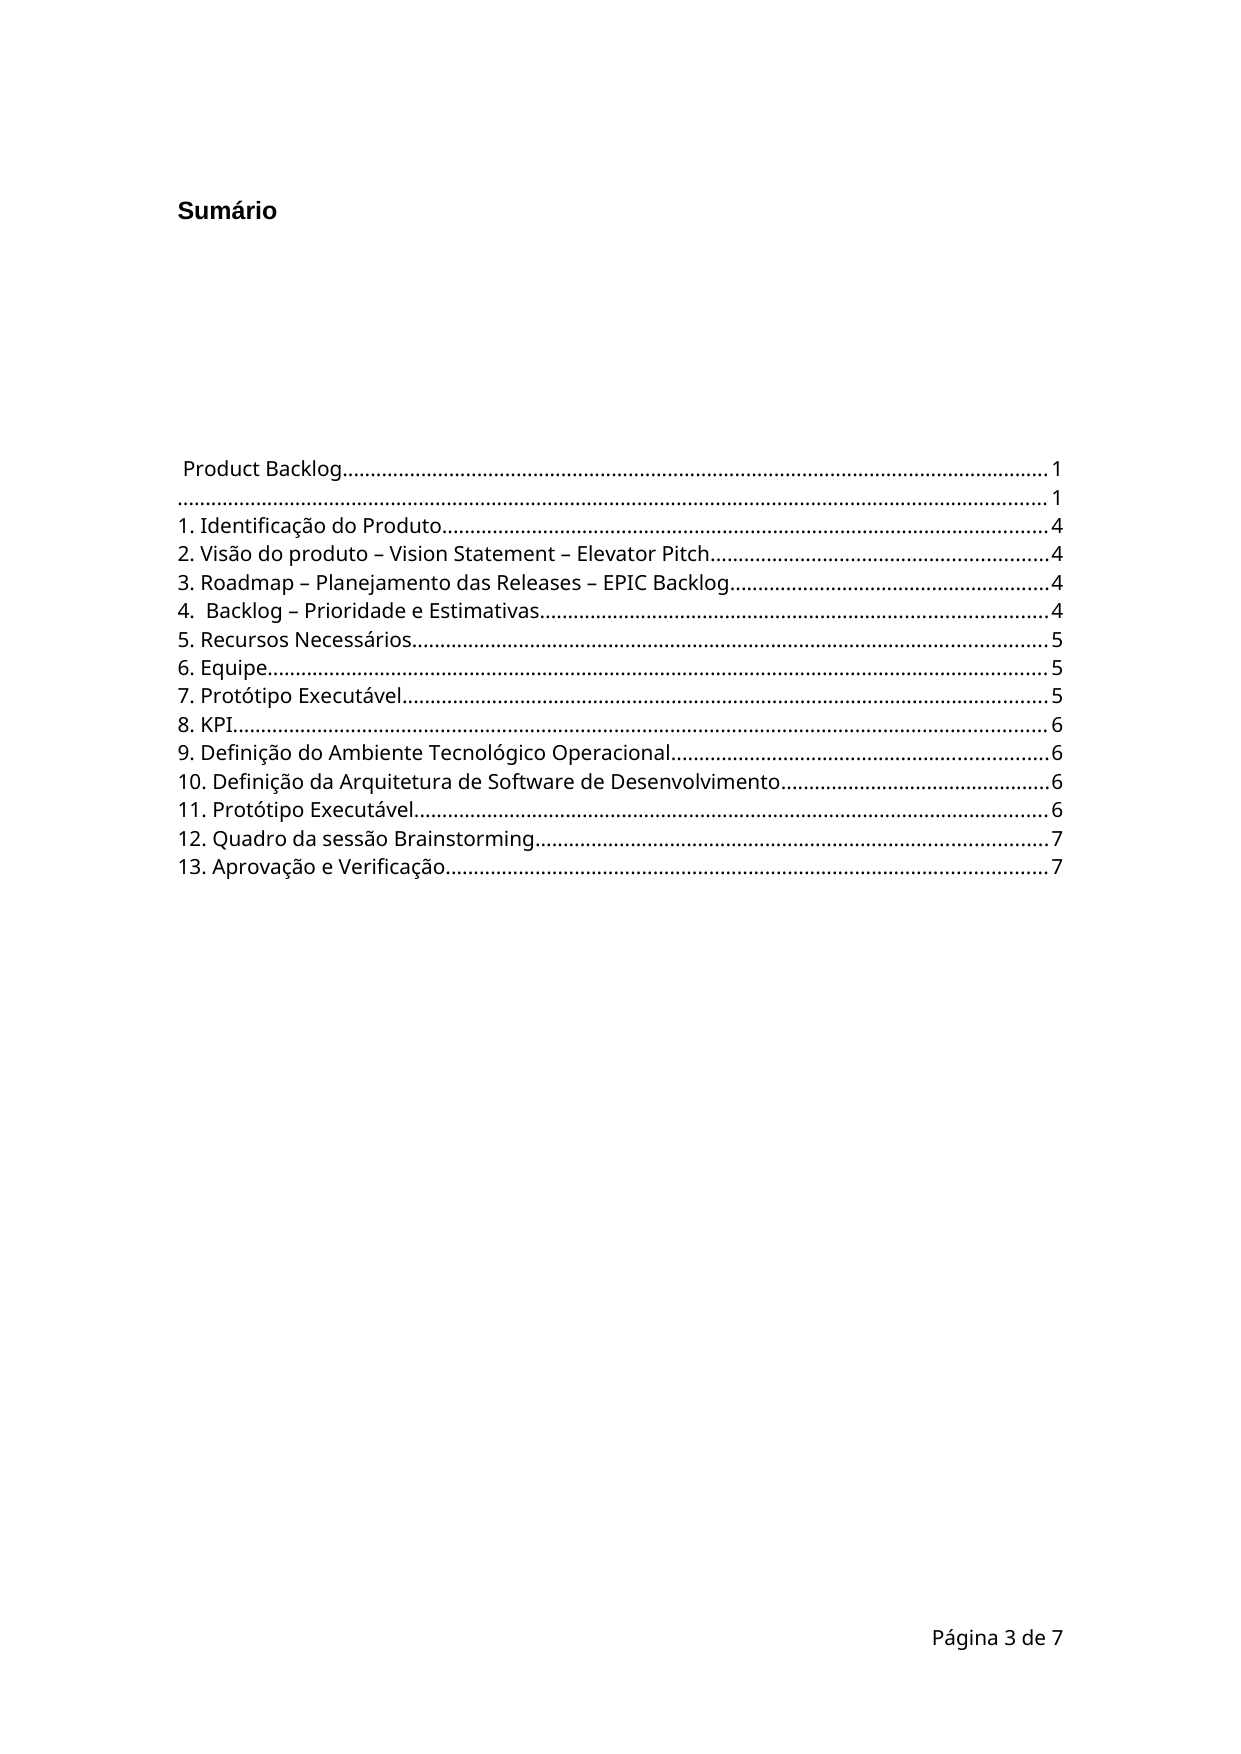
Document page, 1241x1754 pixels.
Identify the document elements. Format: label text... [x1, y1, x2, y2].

text 10. Definição da Arquitetura de Software de Desenvolvimento 6 [177, 767, 1063, 795]
text 1. Identificação do Produto 4 [177, 511, 1063, 539]
text 12. Quadro da sessão Brainstorming 7 [177, 824, 1063, 852]
text 7. Protótipo Executável 5 [177, 682, 1063, 710]
text 5. Recursos Necessários 5 [177, 625, 1063, 653]
text 2. Visão do produto – Vision Statement – Elevator Pitch 4 [177, 539, 1063, 568]
text 13. Aprovação e Verificação 7 [177, 852, 1063, 881]
text 11. Protótipo Executável 6 [177, 795, 1063, 824]
text 1 [177, 483, 1063, 511]
text 4. Backlog – Prioridade e Estimativas 4 [177, 596, 1063, 625]
text 9. Definição do Ambiente Tecnológico Operacional 6 [177, 738, 1063, 767]
text 6. Equipe 5 [177, 653, 1063, 682]
text Product Backlog 1 [177, 454, 1063, 483]
text 8. KPI 6 [177, 710, 1063, 738]
text 3. Roadmap – Planejamento das Releases – EPIC Backlog 4 [177, 568, 1063, 596]
text Sumário [177, 196, 1063, 224]
